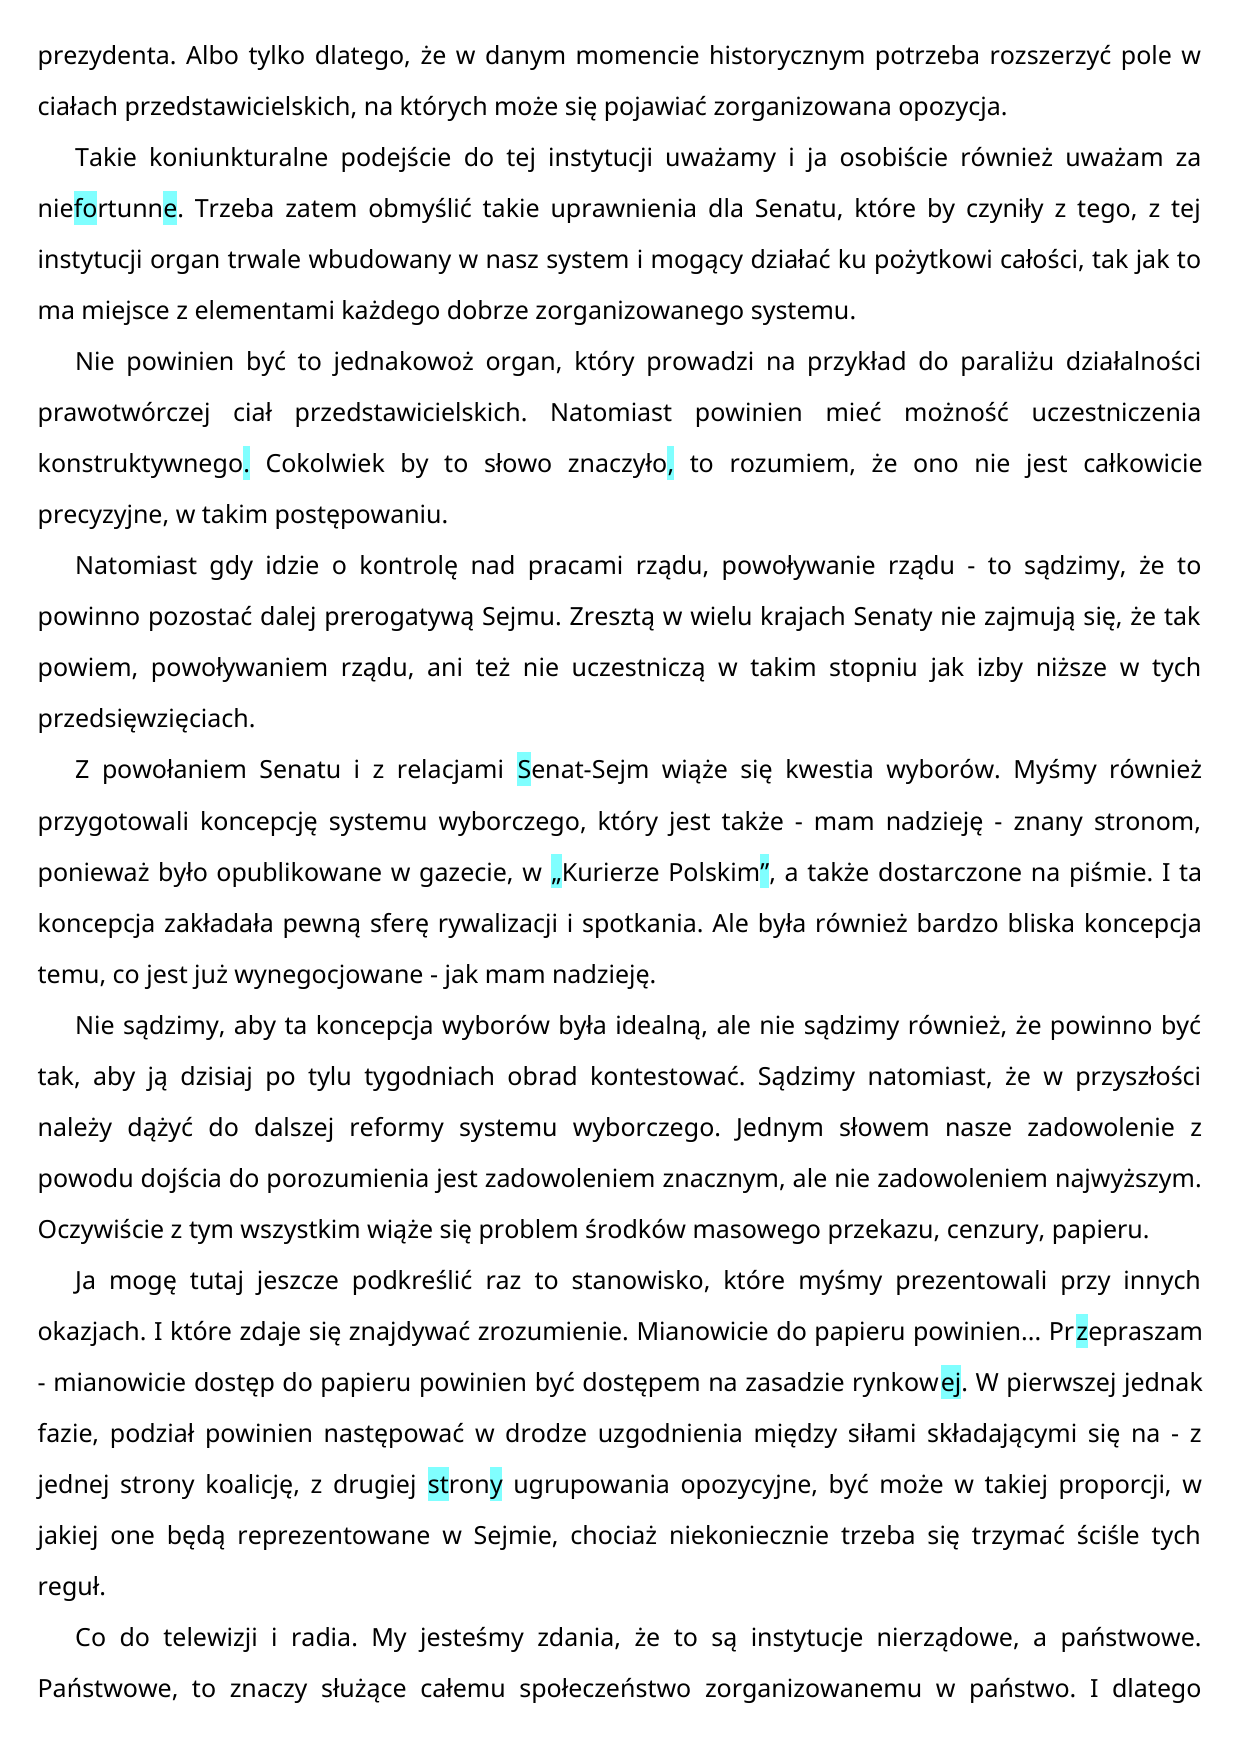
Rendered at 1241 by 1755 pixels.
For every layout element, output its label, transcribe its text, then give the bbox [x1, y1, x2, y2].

text prezydenta. Albo tylko dlatego, że w danym momencie historycznym potrzeba rozszerzyć pole w ciałach przedstawicielskich, na których może się pojawiać zorganizowana opozycja. [37, 37, 1203, 123]
text Co do telewizji i radia. My jesteśmy zdania, że to są instytucje nierządowe, a państwowe. Państwowe, to znaczy służące całemu społeczeństwo zorganizowanemu w państwo. I dlatego [37, 1620, 1203, 1705]
text Takie koniunkturalne podejście do tej instytucji uważamy i ja osobiście również uważam za niefortunne. Trzeba zatem obmyślić takie uprawnienia dla Senatu, które by czyniły z tego, z tej instytucji organ trwale wbudowany w nasz system i mogący działać ku pożytkowi całości, tak jak to ma miejsce z elementami każdego dobrze zorganizowanego systemu. [37, 139, 1203, 327]
text Z powołaniem Senatu i z relacjami Senat-Sejm wiąże się kwestia wyborów. Myśmy również przygotowali koncepcję systemu wyborczego, który jest także - mam nadzieję - znany stronom, ponieważ było opublikowane w gazecie, w „Kurierze Polskim”, a także dostarczone na piśmie. I ta koncepcja zakładała pewną sferę rywalizacji i spotkania. Ale była również bardzo bliska koncepcja temu, co jest już wynegocjowane - jak mam nadzieję. [37, 752, 1203, 990]
text Nie powinien być to jednakowoż organ, który prowadzi na przykład do paraliżu działalności prawotwórczej ciał przedstawicielskich. Natomiast powinien mieć możność uczestniczenia konstruktywnego. Cokolwiek by to słowo znaczyło, to rozumiem, że ono nie jest całkowicie precyzyjne, w takim postępowaniu. [37, 344, 1203, 531]
text Ja mogę tutaj jeszcze podkreślić raz to stanowisko, które myśmy prezentowali przy innych okazjach. I które zdaje się znajdywać zrozumienie. Mianowicie do papieru powinien... Przepraszam - mianowicie dostęp do papieru powinien być dostępem na zasadzie rynkowej. W pierwszej jednak fazie, podział powinien następować w drodze uzgodnienia między siłami składającymi się na - z jednej strony koalicję, z drugiej strony ugrupowania opozycyjne, być może w takiej proporcji, w jakiej one będą reprezentowane w Sejmie, chociaż niekoniecznie trzeba się trzymać ściśle tych reguł. [37, 1262, 1203, 1603]
text Natomiast gdy idzie o kontrolę nad pracami rządu, powoływanie rządu - to sądzimy, że to powinno pozostać dalej prerogatywą Sejmu. Zresztą w wielu krajach Senaty nie zajmują się, że tak powiem, powoływaniem rządu, ani też nie uczestniczą w takim stopniu jak izby niższe w tych przedsięwzięciach. [37, 548, 1203, 735]
text Nie sądzimy, aby ta koncepcja wyborów była idealną, ale nie sądzimy również, że powinno być tak, aby ją dzisiaj po tylu tygodniach obrad kontestować. Sądzimy natomiast, że w przyszłości należy dążyć do dalszej reformy systemu wyborczego. Jednym słowem nasze zadowolenie z powodu dojścia do porozumienia jest zadowoleniem znacznym, ale nie zadowoleniem najwyższym. Oczywiście z tym wszystkim wiąże się problem środków masowego przekazu, cenzury, papieru. [37, 1007, 1203, 1246]
